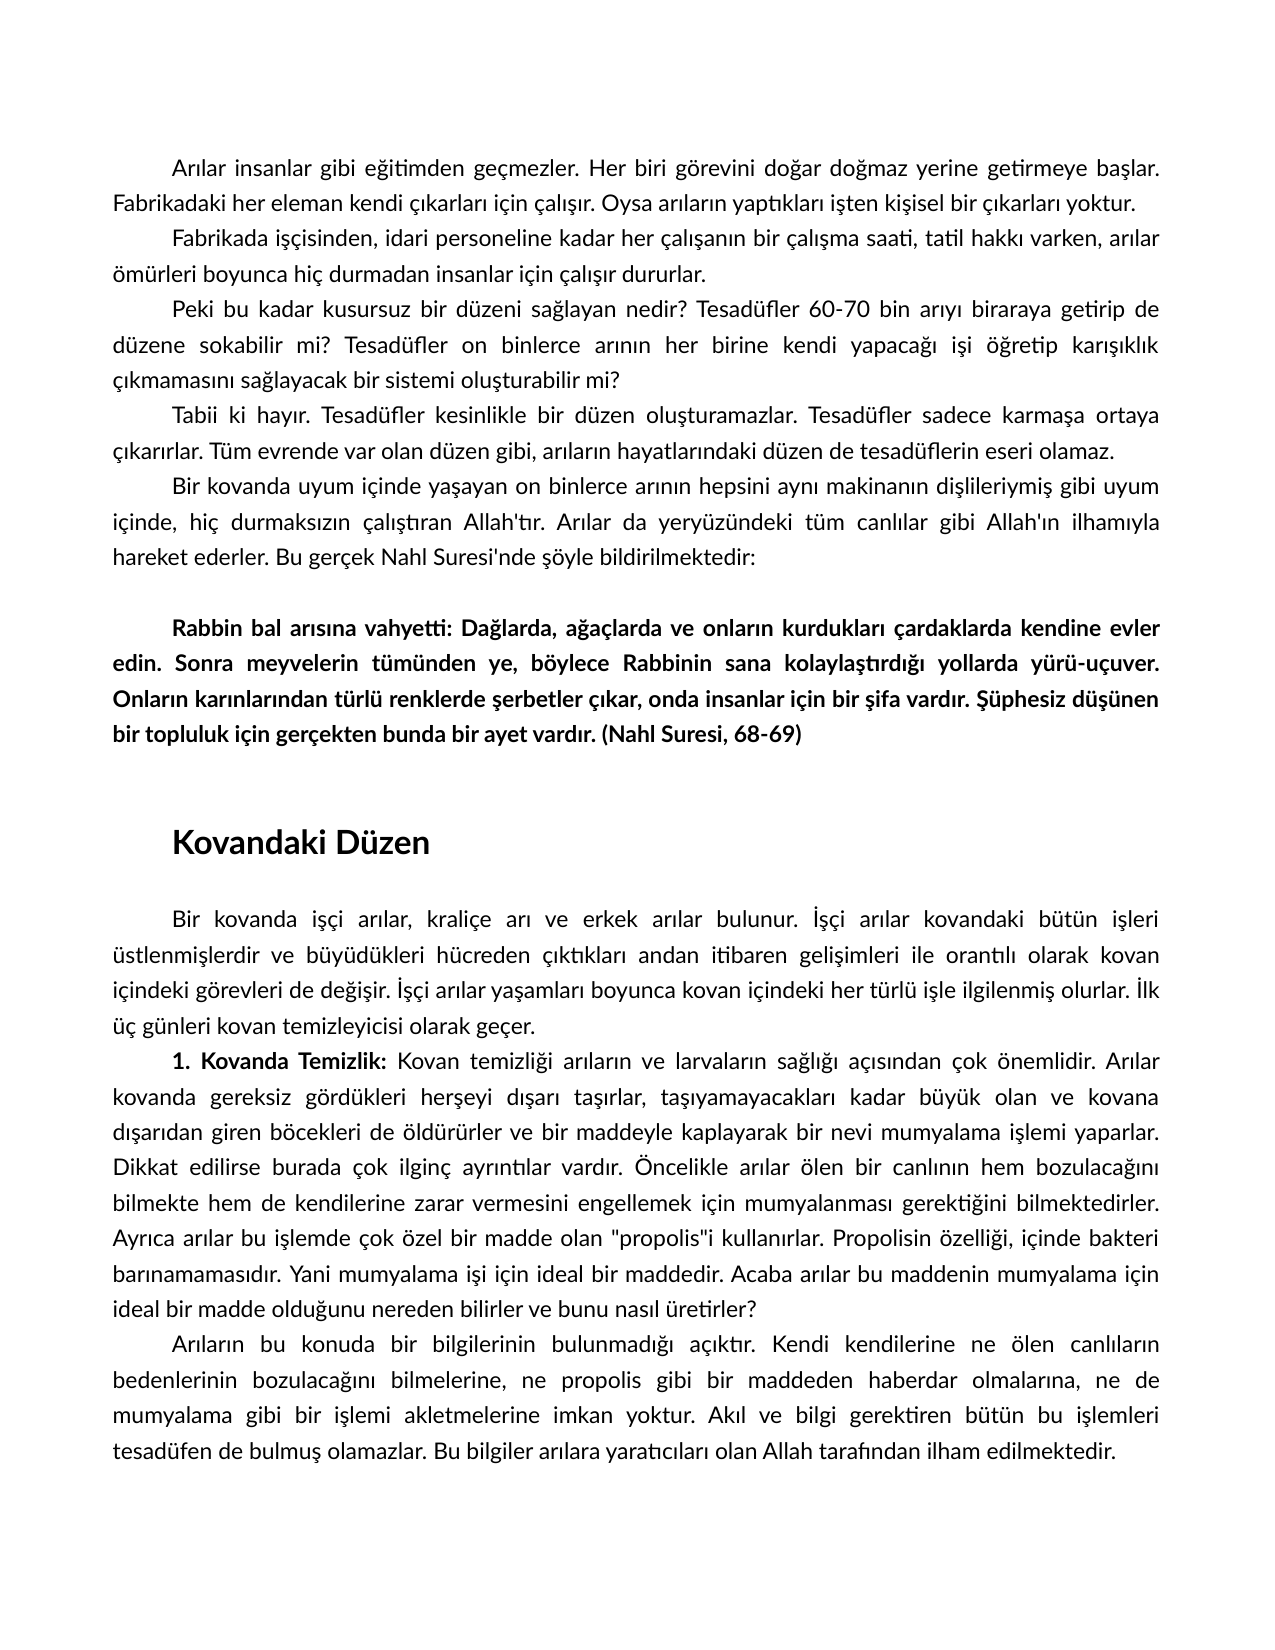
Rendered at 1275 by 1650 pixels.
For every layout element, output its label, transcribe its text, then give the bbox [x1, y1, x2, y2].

text Kovandaki Düzen [112, 826, 1161, 862]
text 1. Kovanda Temizlik: Kovan temizliği arıların ve larvaların sağlığı açısından çok önemlidir. Arılar kovanda gereksiz gördükleri herşeyi dışarı taşırlar, taşıyamayacakları kadar büyük olan ve kovana dışarıdan giren böcekleri de öldürürler ve bir maddeyle kaplayarak bir nevi mumyalama işlemi yaparlar. Dikkat edilirse burada çok ilginç ayrıntılar vardır. Öncelikle arılar ölen bir canlının hem bozulacağını bilmekte hem de kendilerine zarar vermesini engellemek için mumyalanması gerektiğini bilmektedirler. Ayrıca arılar bu işlemde çok özel bir madde olan "propolis"i kullanırlar. Propolisin özelliği, içinde bakteri barınamamasıdır. Yani mumyalama işi için ideal bir maddedir. Acaba arılar bu maddenin mumyalama için ideal bir madde olduğunu nereden bilirler ve bunu nasıl üretirler? [112, 1041, 1161, 1324]
text Fabrikada işçisinden, idari personeline kadar her çalışanın bir çalışma saati, tatil hakkı varken, arılar ömürleri boyunca hiç durmadan insanlar için çalışır dururlar. [112, 218, 1161, 289]
text Bir kovanda işçi arılar, kraliçe arı ve erkek arılar bulunur. İşçi arılar kovandaki bütün işleri üstlenmişlerdir ve büyüdükleri hücreden çıktıkları andan itibaren gelişimleri ile orantılı olarak kovan içindeki görevleri de değişir. İşçi arılar yaşamları boyunca kovan içindeki her türlü işle ilgilenmiş olurlar. İlk üç günleri kovan temizleyicisi olarak geçer. [112, 899, 1161, 1041]
text Peki bu kadar kusursuz bir düzeni sağlayan nedir? Tesadüfler 60-70 bin arıyı biraraya getirip de düzene sokabilir mi? Tesadüfler on binlerce arının her birine kendi yapacağı işi öğretip karışıklık çıkmamasını sağlayacak bir sistemi oluşturabilir mi? [112, 289, 1161, 396]
text Tabii ki hayır. Tesadüfler kesinlikle bir düzen oluşturamazlar. Tesadüfler sadece karmaşa ortaya çıkarırlar. Tüm evrende var olan düzen gibi, arıların hayatlarındaki düzen de tesadüflerin eseri olamaz. [112, 396, 1161, 466]
text Arıların bu konuda bir bilgilerinin bulunmadığı açıktır. Kendi kendilerine ne ölen canlıların bedenlerinin bozulacağını bilmelerine, ne propolis gibi bir maddeden haberdar olmalarına, ne de mumyalama gibi bir işlemi akletmelerine imkan yoktur. Akıl ve bilgi gerektiren bütün bu işlemleri tesadüfen de bulmuş olamazlar. Bu bilgiler arılara yaratıcıları olan Allah tarafından ilham edilmektedir. [112, 1324, 1161, 1466]
text Rabbin bal arısına vahyetti: Dağlarda, ağaçlarda ve onların kurdukları çardaklarda kendine evler edin. Sonra meyvelerin tümünden ye, böylece Rabbinin sana kolaylaştırdığı yollarda yürü-uçuver. Onların karınlarından türlü renklerde şerbetler çıkar, onda insanlar için bir şifa vardır. Şüphesiz düşünen bir topluluk için gerçekten bunda bir ayet vardır. (Nahl Suresi, 68-69) [112, 608, 1161, 750]
text Arılar insanlar gibi eğitimden geçmezler. Her biri görevini doğar doğmaz yerine getirmeye başlar. Fabrikadaki her eleman kendi çıkarları için çalışır. Oysa arıların yaptıkları işten kişisel bir çıkarları yoktur. [112, 148, 1161, 218]
text Bir kovanda uyum içinde yaşayan on binlerce arının hepsini aynı makinanın dişlileriymiş gibi uyum içinde, hiç durmaksızın çalıştıran Allah'tır. Arılar da yeryüzündeki tüm canlılar gibi Allah'ın ilhamıyla hareket ederler. Bu gerçek Nahl Suresi'nde şöyle bildirilmektedir: [112, 466, 1161, 573]
